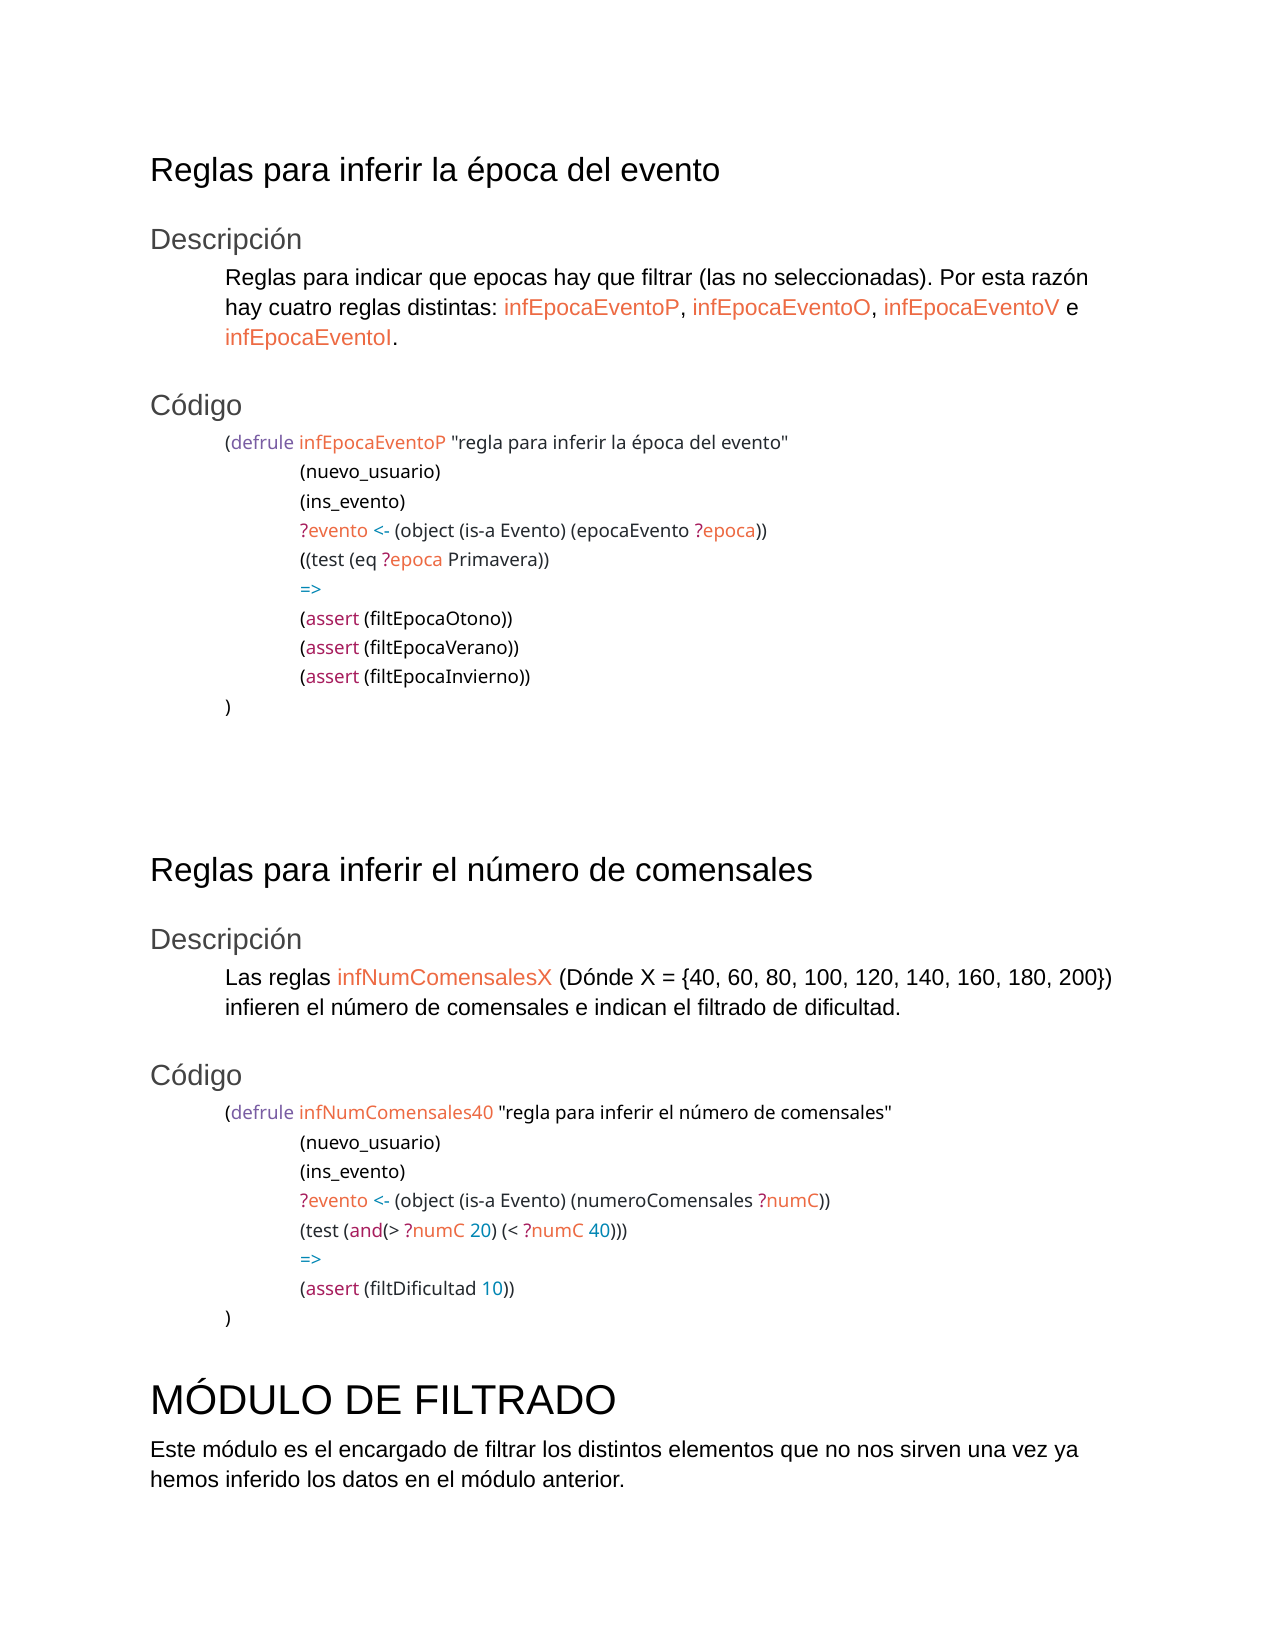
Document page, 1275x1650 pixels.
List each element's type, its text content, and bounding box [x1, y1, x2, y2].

text => [225, 576, 1125, 601]
text (assert (filtEpocaVerano)) [225, 634, 1125, 660]
text Las reglas infNumComensalesX (Dónde X = {40, 60, 80, 100, 120, 140, 160, 180, 200}) infieren el número de comensales e indican el filtrado de dificultad. [225, 964, 1125, 1021]
text Este módulo es el encargado de filtrar los distintos elementos que no nos sirven una vez ya hemos inferido los datos en el módulo anterior. [150, 1436, 1125, 1493]
text => [150, 1246, 1125, 1272]
subtitle Reglas para inferir el número de comensales [150, 850, 1125, 889]
subtitle Reglas para inferir la época del evento [150, 150, 1125, 188]
text (assert (filtEpocaOtono)) [225, 605, 1125, 631]
text (assert (filtEpocaInvierno)) [225, 664, 1125, 689]
text (defrule infEpocaEventoP "regla para inferir la época del evento" [225, 429, 1125, 455]
text (test (and(> ?numC 20) (< ?numC 40))) [150, 1217, 1125, 1242]
text ?evento <- (object (is-a Evento) (epocaEvento ?epoca)) [225, 517, 1125, 543]
subtitle Descripción [150, 222, 1125, 255]
subtitle Código [150, 388, 1125, 421]
text (ins_evento) [150, 1158, 1125, 1184]
subtitle Descripción [150, 922, 1125, 956]
subtitle Código [150, 1058, 1125, 1091]
text (nuevo_usuario) [225, 459, 1125, 484]
subtitle MÓDULO DE FILTRADO [150, 1376, 1125, 1423]
text (ins_evento) [225, 488, 1125, 513]
text ?evento <- (object (is-a Evento) (numeroComensales ?numC)) [150, 1188, 1125, 1213]
text (assert (filtDificultad 10)) [150, 1275, 1125, 1301]
text (nuevo_usuario) [150, 1129, 1125, 1154]
text ) [225, 693, 1125, 718]
text (defrule infNumComensales40 "regla para inferir el número de comensales" [150, 1099, 1125, 1125]
text ((test (eq ?epoca Primavera)) [225, 547, 1125, 572]
text Reglas para indicar que epocas hay que filtrar (las no seleccionadas). Por esta razón hay cuatro reglas distintas: infEpocaEventoP, infEpocaEventoO, infEpocaEventoV e infEpocaEventoI. [225, 264, 1125, 350]
text ) [150, 1305, 1125, 1330]
